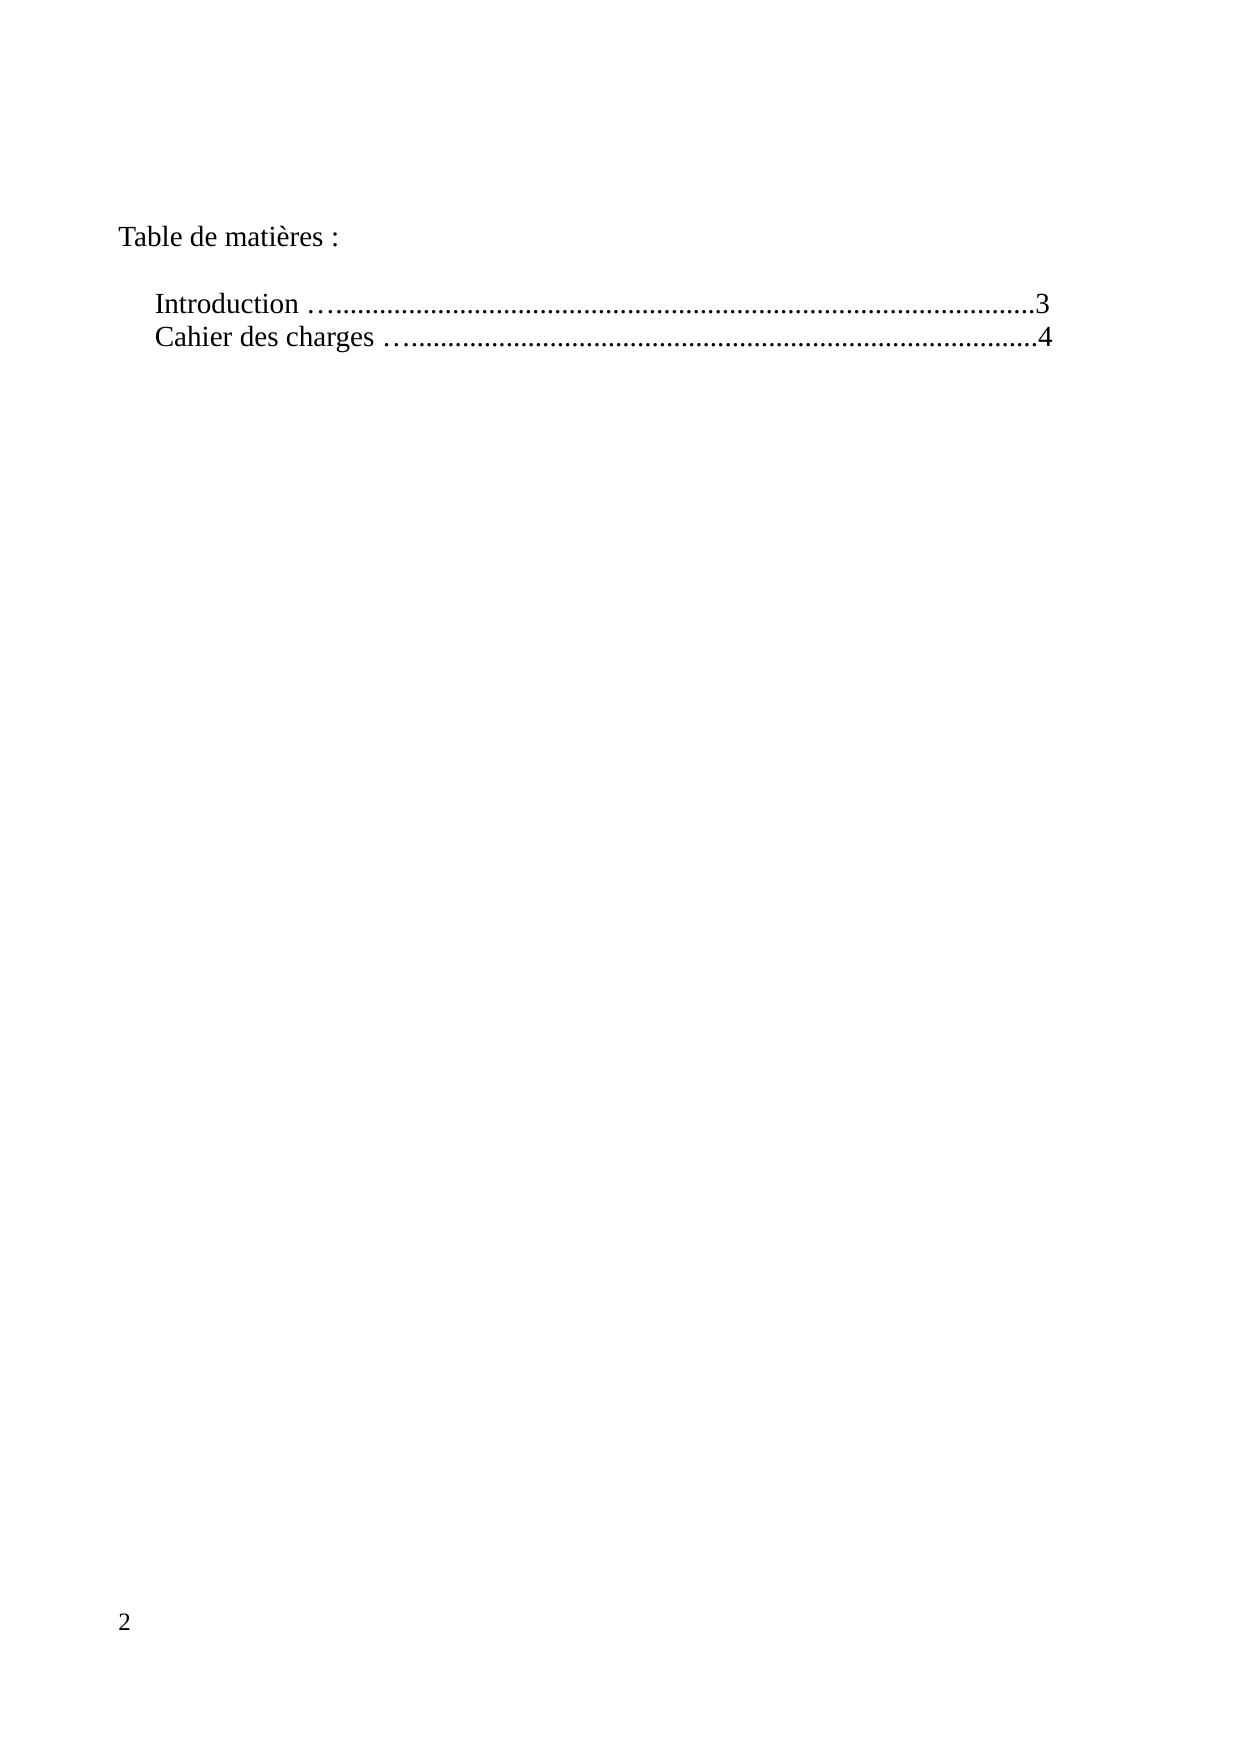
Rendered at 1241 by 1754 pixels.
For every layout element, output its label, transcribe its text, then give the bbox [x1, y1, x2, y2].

text Table de matières : [118, 219, 1122, 252]
text Cahier des charges …......................................................................................4 [118, 319, 1122, 353]
text Introduction …................................................................................................3 [118, 286, 1122, 319]
